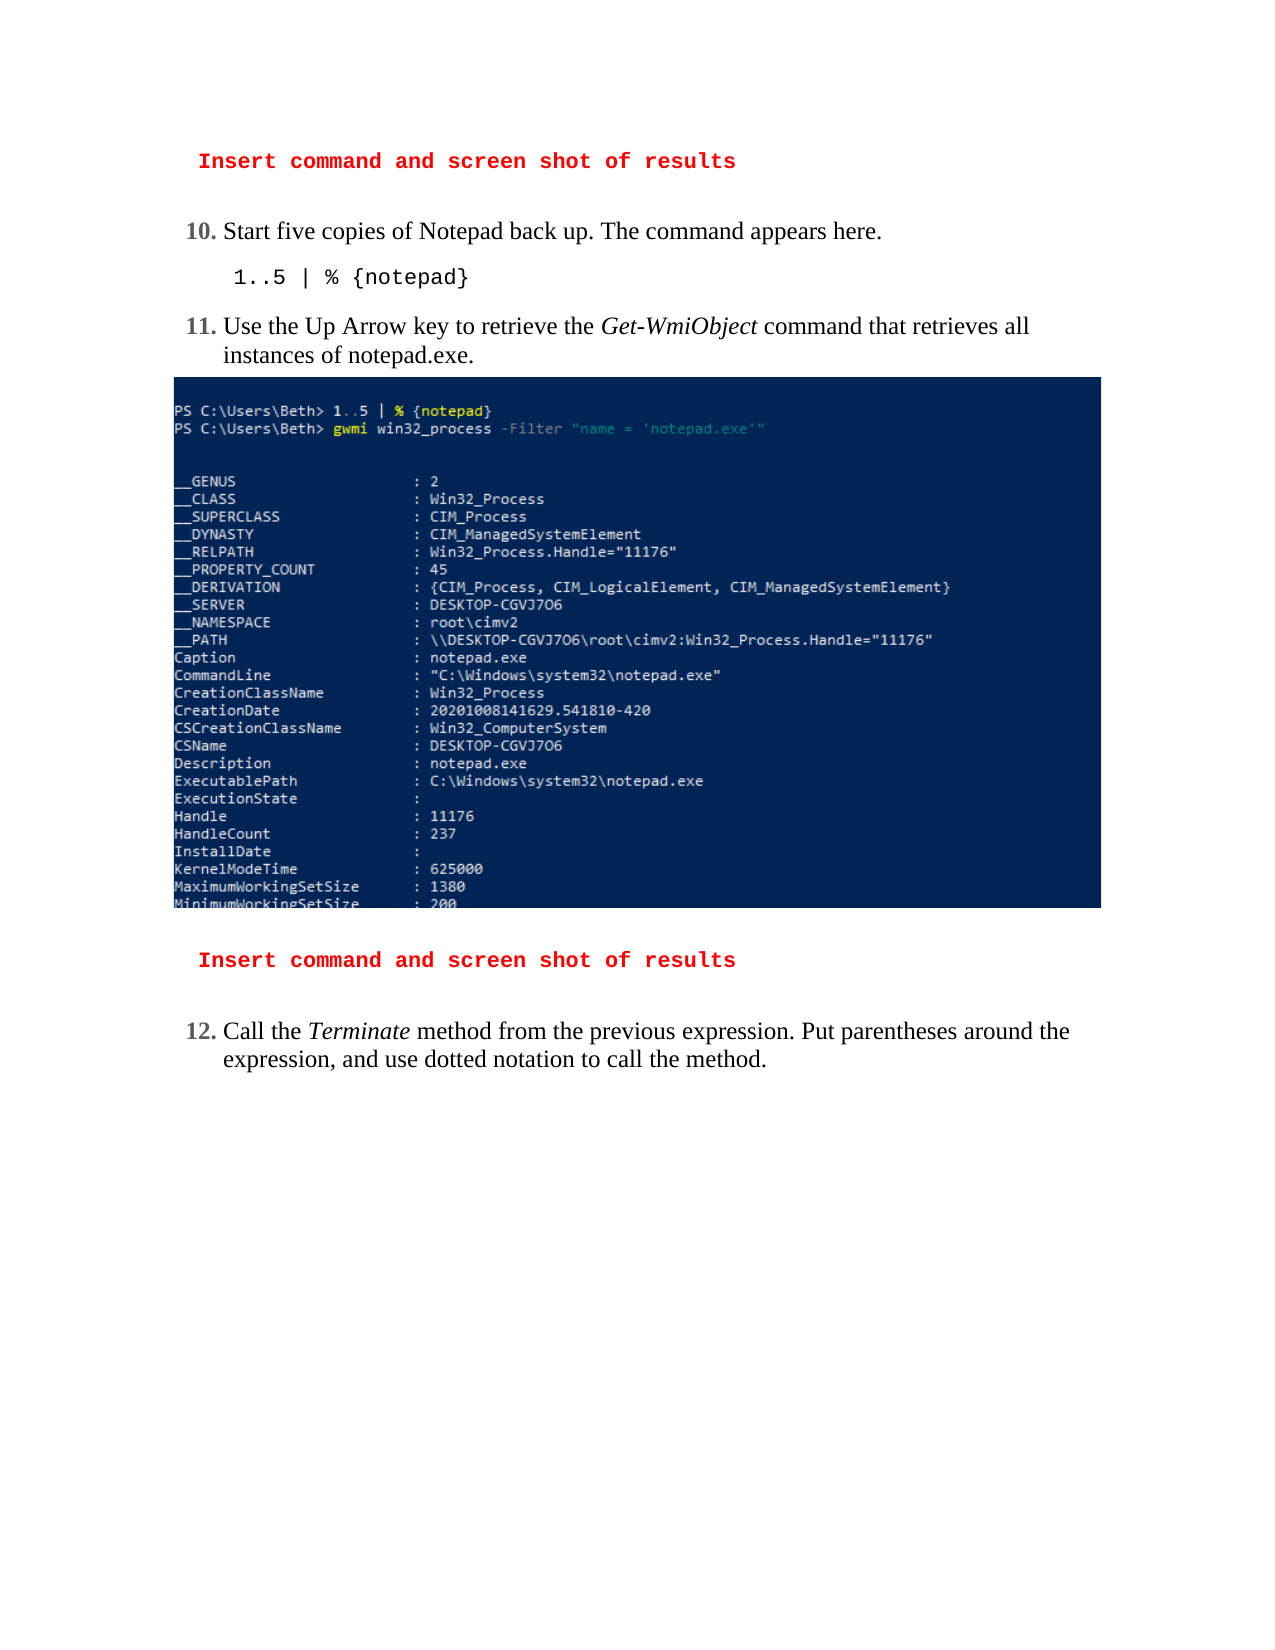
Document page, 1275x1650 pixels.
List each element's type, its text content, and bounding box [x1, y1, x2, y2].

text 11. Use the Up Arrow key to retrieve the Get-WmiObject command that retrieves all instances of notepad.exe. [185, 311, 1125, 369]
text Insert command and screen shot of results [198, 949, 1125, 974]
picture [173, 377, 1102, 908]
text 1..5 | % {notepad} [233, 266, 1125, 291]
text 10. Start five copies of Notepad back up. The command appears here. [185, 216, 1125, 245]
text 12. Call the Terminate method from the previous expression. Put parentheses around the expression, and use dotted notation to call the method. [185, 1016, 1125, 1073]
text Insert command and screen shot of results [198, 150, 1125, 175]
